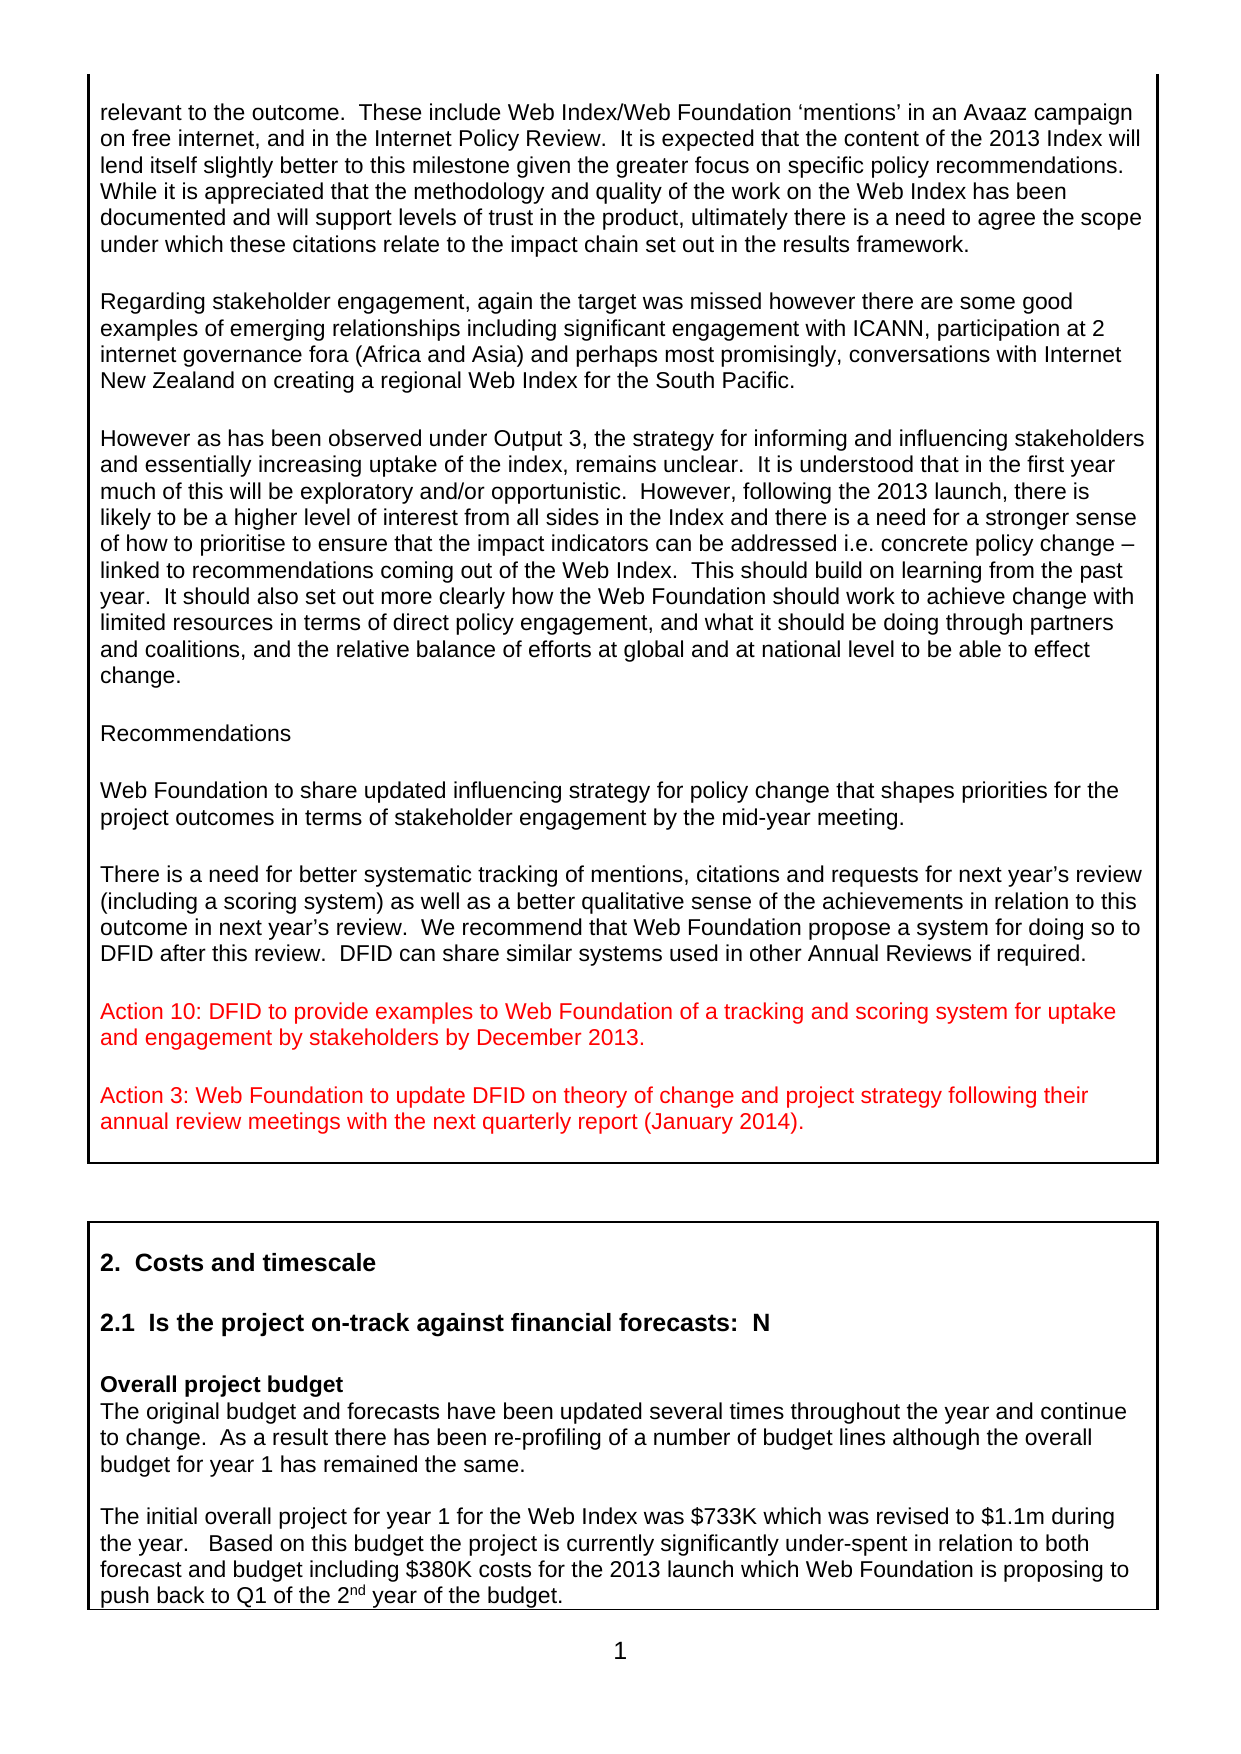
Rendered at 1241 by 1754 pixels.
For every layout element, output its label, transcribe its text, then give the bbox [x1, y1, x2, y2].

table_cell 2.1 Is the project on-track against financial forecasts: N Overall project budget The original budget and forecasts have been updated several times throughout the year and continue to change. As a result there has been re-profiling of a number of budget lines although the overall budget for year 1 has remained the same. The initial overall project for year 1 for the Web Index was $733K which was revised to $1.1m during the year. Based on this budget the project is currently significantly under-spent in relation to both forecast and budget including $380K costs for the 2013 launch which Web Foundation is proposing to push back to Q1 of the 2nd year of the budget. [90, 1283, 1156, 1609]
table_header 2. Costs and timescale [90, 1223, 1156, 1283]
table_cell relevant to the outcome. These include Web Index/Web Foundation ‘mentions’ in an Avaaz campaign on free internet, and in the Internet Policy Review. It is expected that the content of the 2013 Index will lend itself slightly better to this milestone given the greater focus on specific policy recommendations. While it is appreciated that the methodology and quality of the work on the Web Index has been documented and will support levels of trust in the product, ultimately there is a need to agree the scope under which these citations relate to the impact chain set out in the results framework. Regarding stakeholder engagement, again the target was missed however there are some good examples of emerging relationships including significant engagement with ICANN, participation at 2 internet governance fora (Africa and Asia) and perhaps most promisingly, conversations with Internet New Zealand on creating a regional Web Index for the South Pacific. However as has been observed under Output 3, the strategy for informing and influencing stakeholders and essentially increasing uptake of the index, remains unclear. It is understood that in the first year much of this will be exploratory and/or opportunistic. However, following the 2013 launch, there is likely to be a higher level of interest from all sides in the Index and there is a need for a stronger sense of how to prioritise to ensure that the impact indicators can be addressed i.e. concrete policy change – linked to recommendations coming out of the Web Index. This should build on learning from the past year. It should also set out more clearly how the Web Foundation should work to achieve change with limited resources in terms of direct policy engagement, and what it should be doing through partners and coalitions, and the relative balance of efforts at global and at national level to be able to effect change. Recommendations Web Foundation to share updated influencing strategy for policy change that shapes priorities for the project outcomes in terms of stakeholder engagement by the mid-year meeting. There is a need for better systematic tracking of mentions, citations and requests for next year’s review (including a scoring system) as well as a better qualitative sense of the achievements in relation to this outcome in next year’s review. We recommend that Web Foundation propose a system for doing so to DFID after this review. DFID can share similar systems used in other Annual Reviews if required. [90, 74, 1156, 973]
table_cell Action 10: DFID to provide examples to Web Foundation of a tracking and scoring system for uptake and engagement by stakeholders by December 2013. Action 3: Web Foundation to update DFID on theory of change and project strategy following their annual review meetings with the next quarterly report (January 2014). [90, 973, 1156, 1162]
